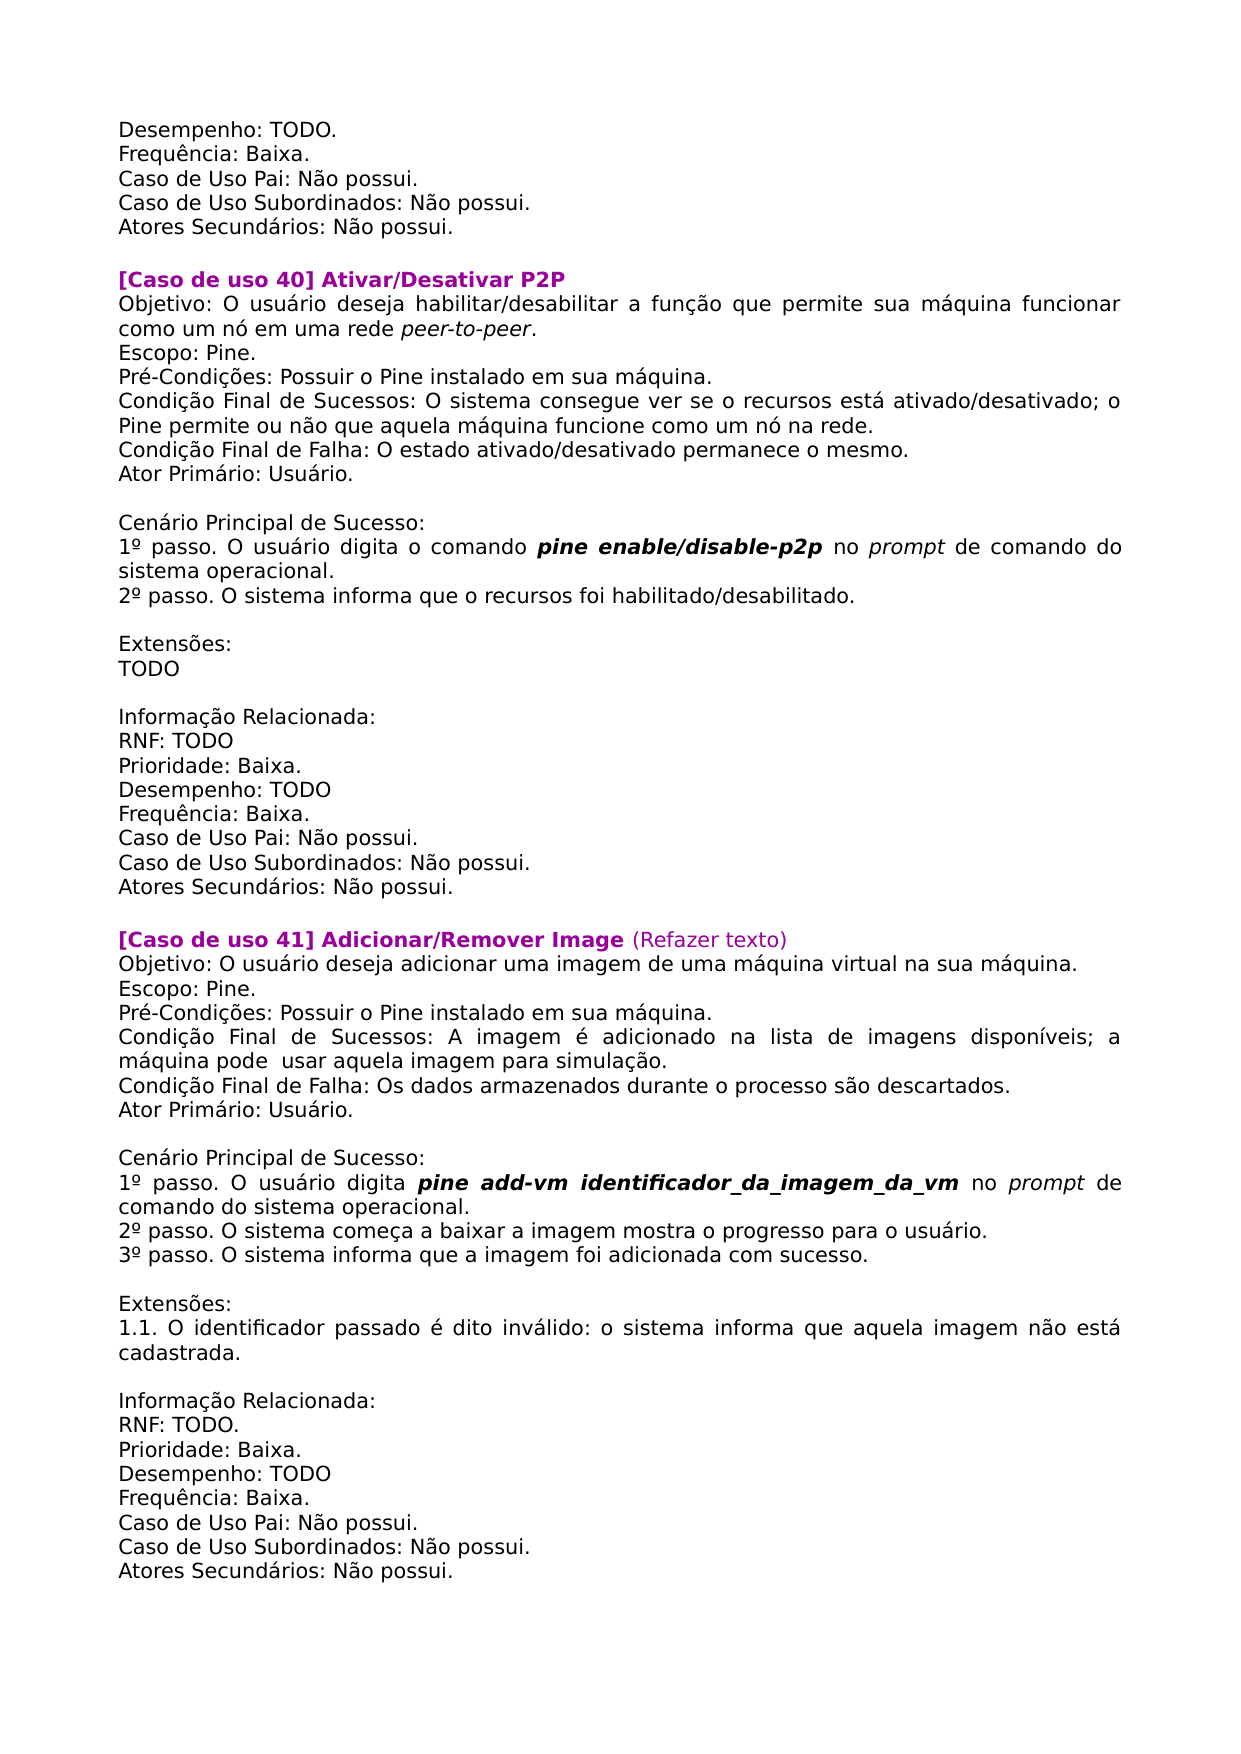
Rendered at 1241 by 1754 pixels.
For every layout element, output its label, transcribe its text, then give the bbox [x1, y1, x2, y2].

text Desempenho: TODO [118, 778, 1122, 802]
text 2º passo. O sistema começa a baixar a imagem mostra o progresso para o usuário. [118, 1219, 1122, 1243]
text Escopo: Pine. [118, 341, 1122, 365]
text Condição Final de Falha: Os dados armazenados durante o processo são descartados. [118, 1074, 1122, 1098]
text Prioridade: Baixa. [118, 754, 1122, 778]
text 1º passo. O usuário digita o comando pine enable/disable-p2p no prompt de comando do sistema operacional. [118, 535, 1122, 584]
text Pré-Condições: Possuir o Pine instalado em sua máquina. [118, 365, 1122, 389]
text 2º passo. O sistema informa que o recursos foi habilitado/desabilitado. [118, 584, 1122, 608]
text [Caso de uso 40] Ativar/Desativar P2P [118, 268, 1122, 292]
text Caso de Uso Subordinados: Não possui. [118, 851, 1122, 875]
text Caso de Uso Pai: Não possui. [118, 1511, 1122, 1535]
text Atores Secundários: Não possui. [118, 1559, 1122, 1583]
text RNF: TODO. [118, 1413, 1122, 1438]
text Atores Secundários: Não possui. [118, 875, 1122, 899]
text Condição Final de Sucessos: O sistema consegue ver se o recursos está ativado/desativado; o Pine permite ou não que aquela máquina funcione como um nó na rede. [118, 389, 1122, 438]
text Condição Final de Falha: O estado ativado/desativado permanece o mesmo. [118, 438, 1122, 462]
text Frequência: Baixa. [118, 142, 1122, 167]
text Extensões: [118, 632, 1122, 657]
text Ator Primário: Usuário. [118, 462, 1122, 487]
text Caso de Uso Pai: Não possui. [118, 167, 1122, 191]
text 1º passo. O usuário digita pine add-vm identificador_da_imagem_da_vm no prompt de comando do sistema operacional. [118, 1171, 1122, 1219]
text Condição Final de Sucessos: A imagem é adicionado na lista de imagens disponíveis; a máquina pode usar aquela imagem para simulação. [118, 1025, 1122, 1074]
text Escopo: Pine. [118, 977, 1122, 1001]
text Desempenho: TODO. [118, 118, 1122, 142]
text Caso de Uso Subordinados: Não possui. [118, 1535, 1122, 1559]
text TODO [118, 657, 1122, 681]
text Frequência: Baixa. [118, 1486, 1122, 1511]
text Pré-Condições: Possuir o Pine instalado em sua máquina. [118, 1001, 1122, 1025]
text Atores Secundários: Não possui. [118, 215, 1122, 239]
text 3º passo. O sistema informa que a imagem foi adicionada com sucesso. [118, 1243, 1122, 1268]
text Caso de Uso Pai: Não possui. [118, 826, 1122, 851]
text Extensões: [118, 1292, 1122, 1316]
text Cenário Principal de Sucesso: [118, 511, 1122, 535]
text RNF: TODO [118, 729, 1122, 754]
text 1.1. O identificador passado é dito inválido: o sistema informa que aquela imagem não está cadastrada. [118, 1316, 1122, 1365]
text Informação Relacionada: [118, 1389, 1122, 1413]
text Ator Primário: Usuário. [118, 1098, 1122, 1122]
text Objetivo: O usuário deseja habilitar/desabilitar a função que permite sua máquina funcionar como um nó em uma rede peer-to-peer. [118, 292, 1122, 341]
text Desempenho: TODO [118, 1462, 1122, 1486]
text Frequência: Baixa. [118, 802, 1122, 826]
text [Caso de uso 41] Adicionar/Remover Image (Refazer texto) [118, 928, 1122, 952]
text Caso de Uso Subordinados: Não possui. [118, 191, 1122, 215]
text Objetivo: O usuário deseja adicionar uma imagem de uma máquina virtual na sua máquina. [118, 952, 1122, 977]
text Informação Relacionada: [118, 705, 1122, 729]
text Prioridade: Baixa. [118, 1438, 1122, 1462]
text Cenário Principal de Sucesso: [118, 1146, 1122, 1171]
